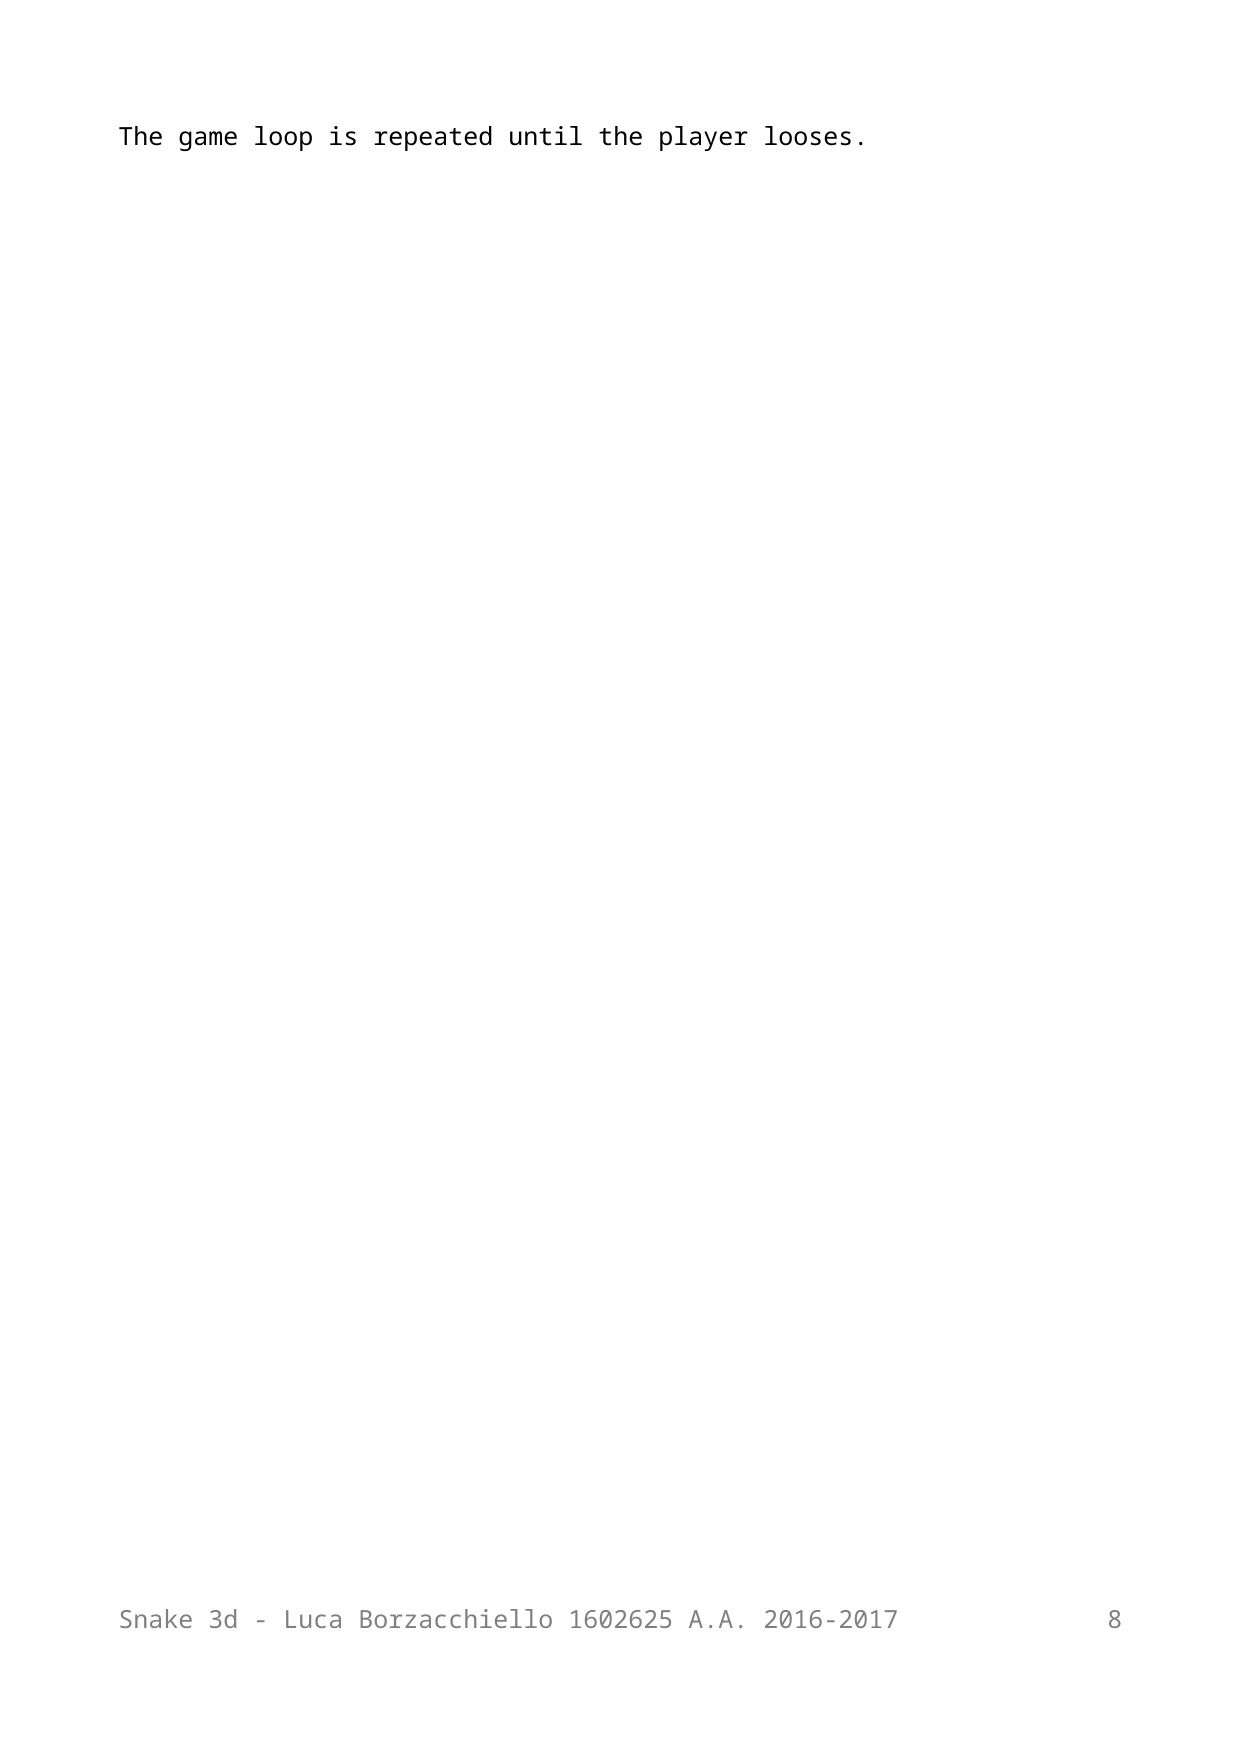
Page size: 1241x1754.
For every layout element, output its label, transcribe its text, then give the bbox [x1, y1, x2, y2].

text The game loop is repeated until the player looses. [118, 118, 1122, 152]
